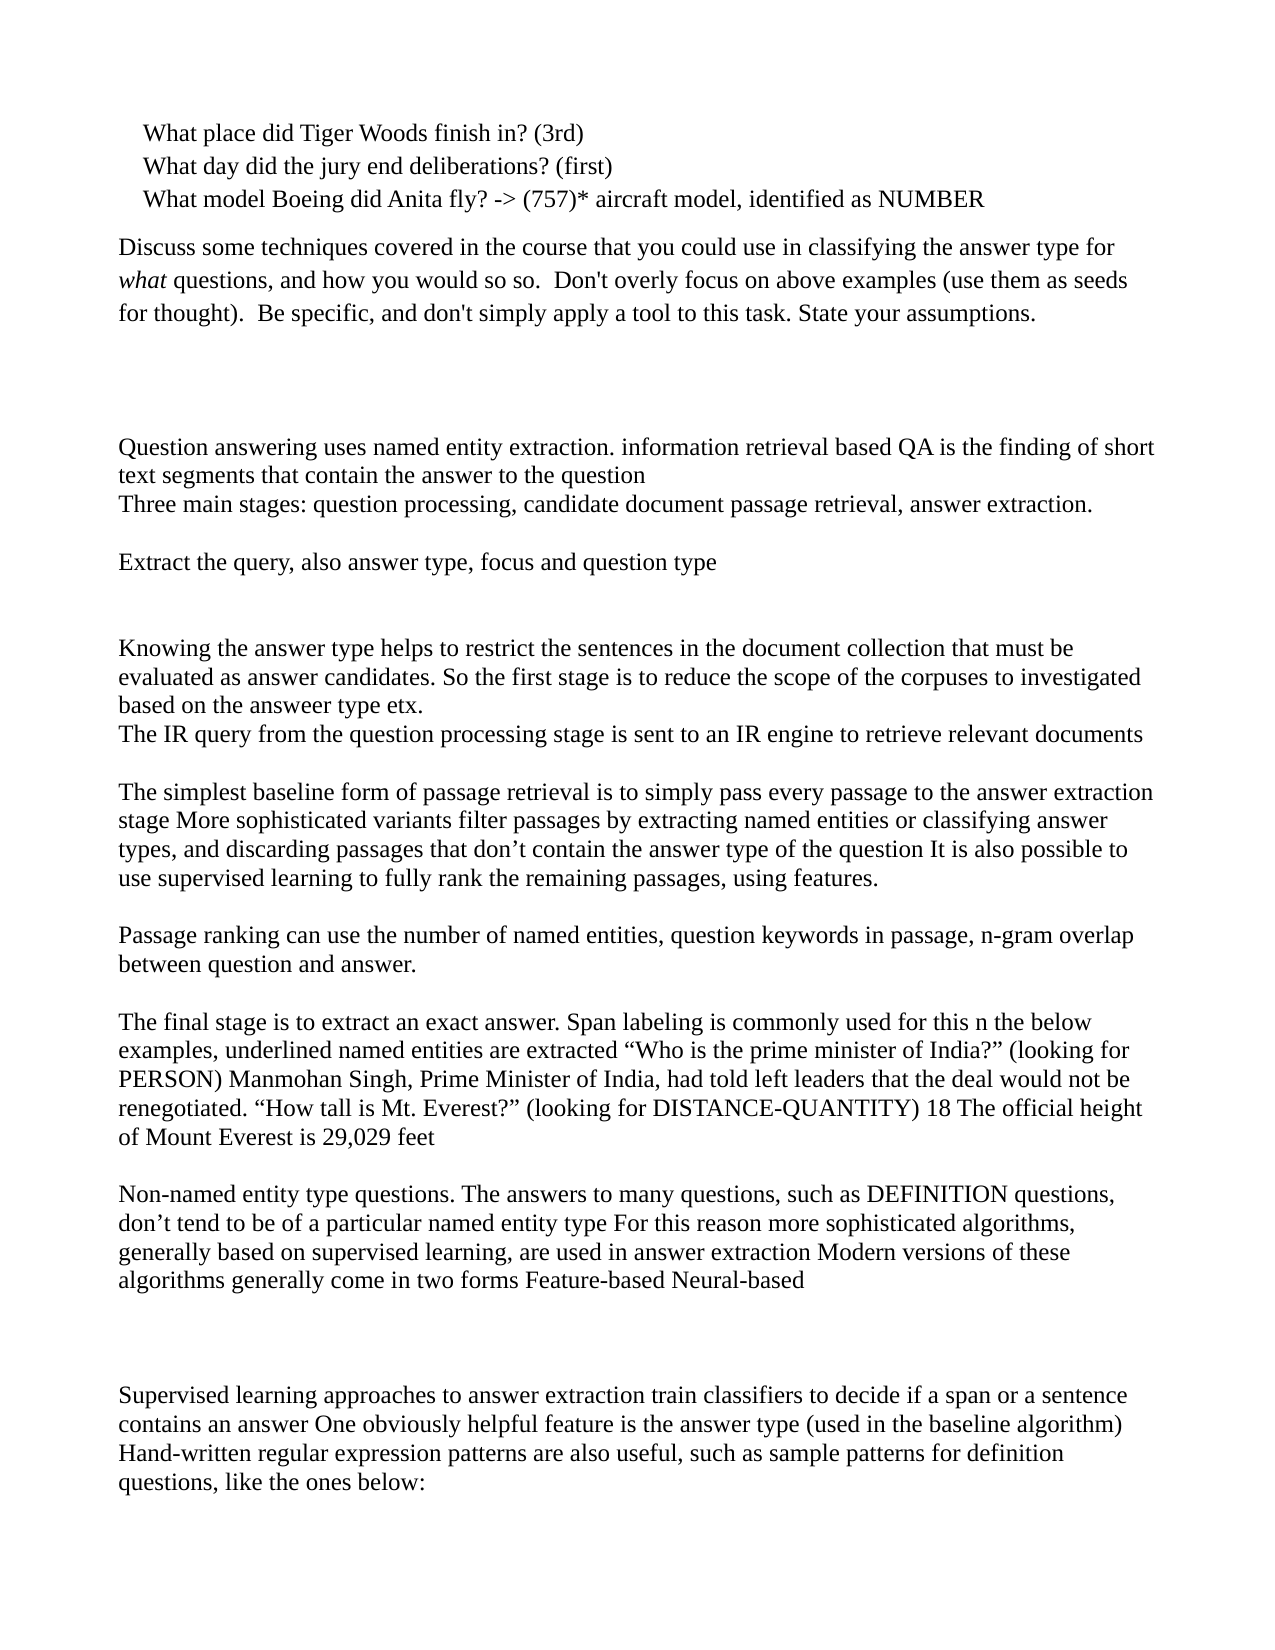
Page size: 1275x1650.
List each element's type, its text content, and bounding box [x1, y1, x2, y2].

text The IR query from the question processing stage is sent to an IR engine to retrieve relevant documents [118, 719, 1157, 748]
text Extract the query, also answer type, focus and question type [118, 547, 1157, 575]
text Supervised learning approaches to answer extraction train classifiers to decide if a span or a sentence contains an answer One obviously helpful feature is the answer type (used in the baseline algorithm) Hand-written regular expression patterns are also useful, such as sample patterns for definition questions, like the ones below: [118, 1380, 1157, 1495]
text The final stage is to extract an exact answer. Span labeling is commonly used for this n the below examples, underlined named entities are extracted “Who is the prime minister of India?” (looking for PERSON) Manmohan Singh, Prime Minister of India, had told left leaders that the deal would not be renegotiated. “How tall is Mt. Everest?” (looking for DISTANCE-QUANTITY) 18 The official height of Mount Everest is 29,029 feet [118, 1007, 1157, 1150]
text Three main stages: question processing, candidate document passage retrieval, answer extraction. [118, 489, 1157, 518]
text Discuss some techniques covered in the course that you could use in classifying the answer type for what questions, and how you would so so. Don't overly focus on above examples (use them as seeds for thought). Be specific, and don't simply apply a tool to this task. State your assumptions. [118, 232, 1157, 327]
text Passage ranking can use the number of named entities, question keywords in passage, n-gram overlap between question and answer. [118, 920, 1157, 978]
text Knowing the answer type helps to restrict the sentences in the document collection that must be evaluated as answer candidates. So the first stage is to reduce the scope of the corpuses to investigated based on the answeer type etx. [118, 633, 1157, 719]
text The simplest baseline form of passage retrieval is to simply pass every passage to the answer extraction stage More sophisticated variants filter passages by extracting named entities or classifying answer types, and discarding passages that don’t contain the answer type of the question It is also possible to use supervised learning to fully rank the remaining passages, using features. [118, 777, 1157, 892]
text Non-named entity type questions. The answers to many questions, such as DEFINITION questions, don’t tend to be of a particular named entity type For this reason more sophisticated algorithms, generally based on supervised learning, are used in answer extraction Modern versions of these algorithms generally come in two forms Feature-based Neural-based [118, 1179, 1157, 1294]
text Question answering uses named entity extraction. information retrieval based QA is the finding of short text segments that contain the answer to the question [118, 432, 1157, 489]
text What place did Tiger Woods finish in? (3rd) What day did the jury end deliberations? (first) What model Boeing did Anita fly? -> (757)* aircraft model, identified as NUMBER [118, 118, 1157, 213]
